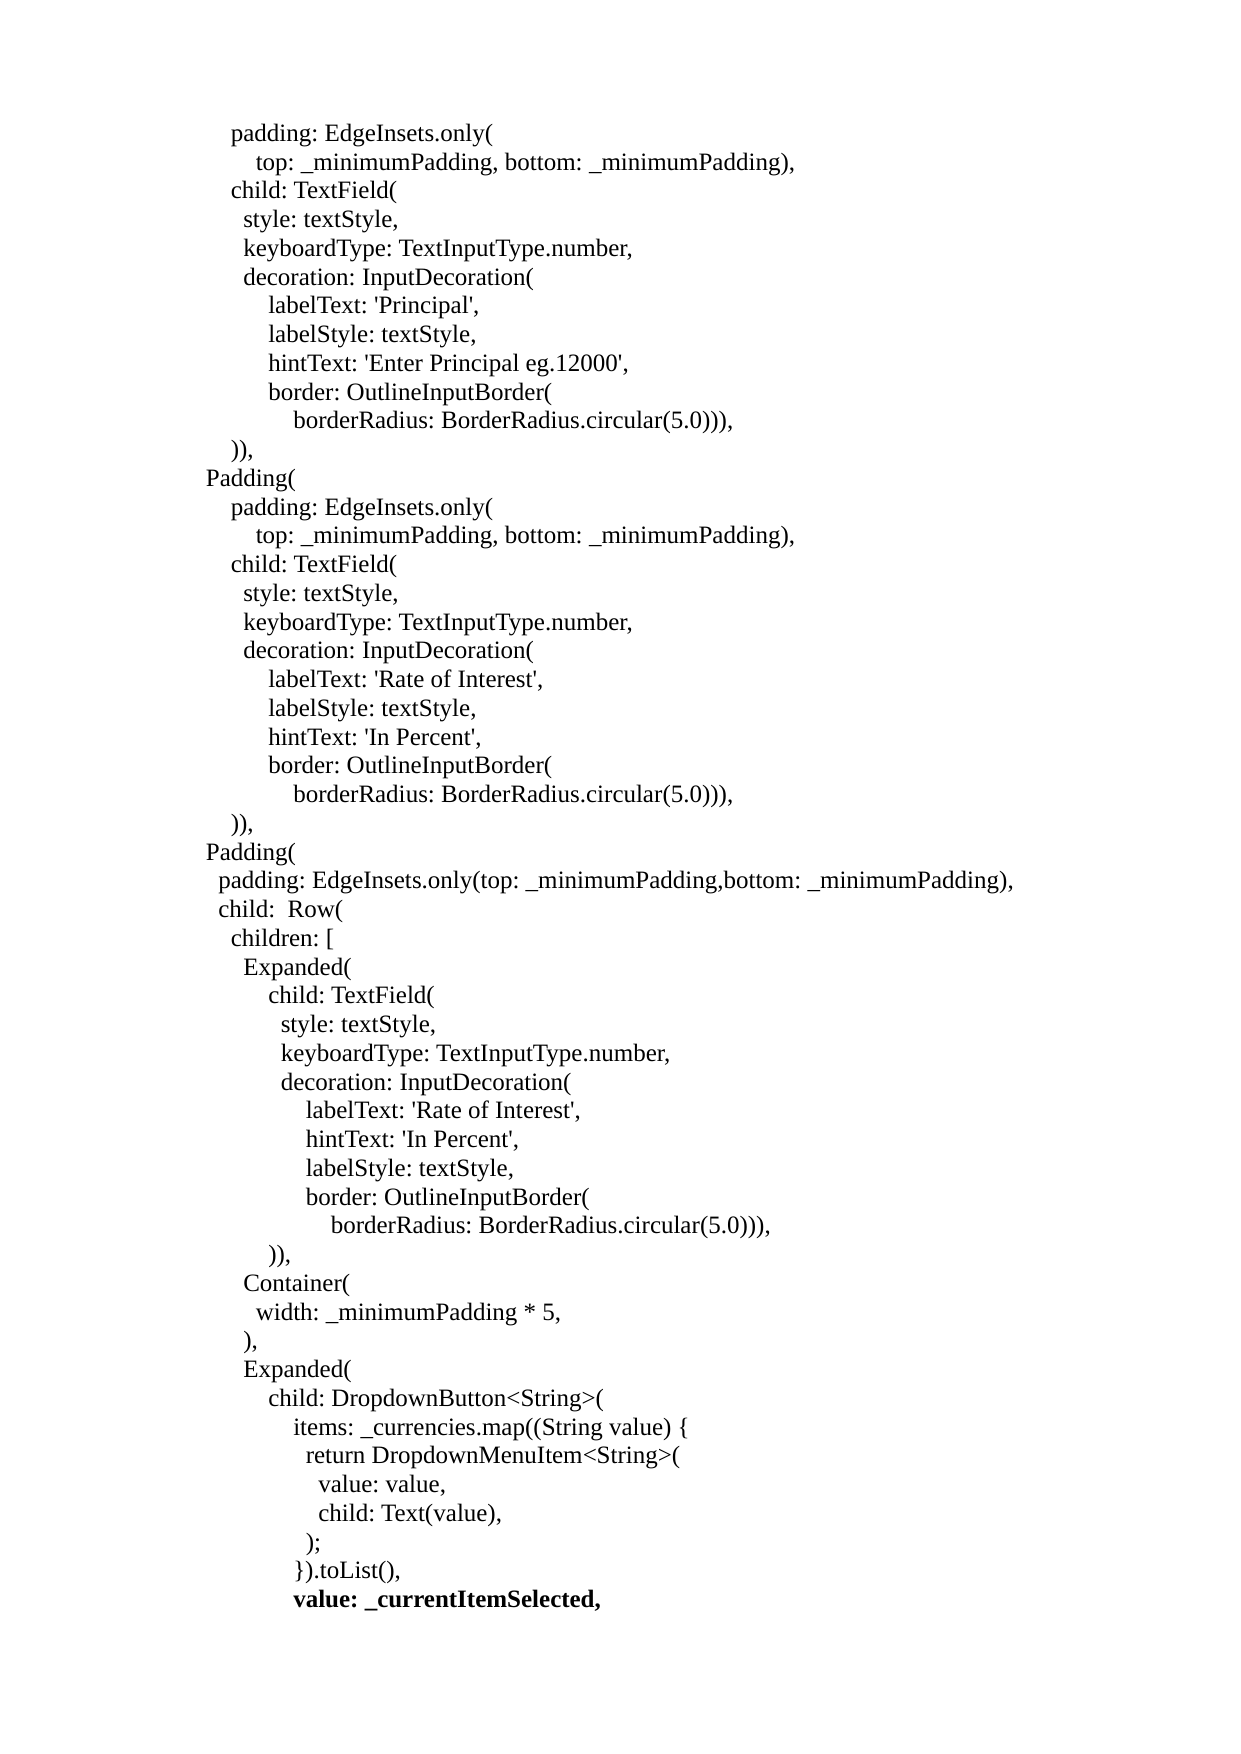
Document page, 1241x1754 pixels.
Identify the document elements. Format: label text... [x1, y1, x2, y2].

text ), [118, 1326, 1122, 1354]
text borderRadius: BorderRadius.circular(5.0))), [118, 1211, 1122, 1239]
text decoration: InputDecoration( [118, 1067, 1122, 1096]
text borderRadius: BorderRadius.circular(5.0))), [118, 406, 1122, 434]
text labelStyle: textStyle, [118, 319, 1122, 348]
text labelText: 'Principal', [118, 291, 1122, 319]
text padding: EdgeInsets.only(top: _minimumPadding,bottom: _minimumPadding), [118, 866, 1122, 894]
text padding: EdgeInsets.only( [118, 118, 1122, 147]
text hintText: 'In Percent', [118, 722, 1122, 751]
text keyboardType: TextInputType.number, [118, 607, 1122, 636]
text border: OutlineInputBorder( [118, 751, 1122, 779]
text child: TextField( [118, 176, 1122, 204]
text child: Row( [118, 894, 1122, 923]
text labelText: 'Rate of Interest', [118, 1096, 1122, 1124]
text value: value, [118, 1469, 1122, 1498]
text labelStyle: textStyle, [118, 693, 1122, 722]
text child: TextField( [118, 981, 1122, 1009]
text items: _currencies.map((String value) { [118, 1412, 1122, 1441]
text decoration: InputDecoration( [118, 262, 1122, 291]
text Container( [118, 1268, 1122, 1297]
text Expanded( [118, 952, 1122, 981]
text width: _minimumPadding * 5, [118, 1297, 1122, 1326]
text )), [118, 1239, 1122, 1268]
text Padding( [118, 463, 1122, 492]
text style: textStyle, [118, 578, 1122, 607]
text decoration: InputDecoration( [118, 636, 1122, 664]
text top: _minimumPadding, bottom: _minimumPadding), [118, 521, 1122, 549]
text hintText: 'Enter Principal eg.12000', [118, 348, 1122, 377]
text labelText: 'Rate of Interest', [118, 664, 1122, 693]
text keyboardType: TextInputType.number, [118, 233, 1122, 262]
text keyboardType: TextInputType.number, [118, 1038, 1122, 1067]
text labelStyle: textStyle, [118, 1153, 1122, 1182]
text border: OutlineInputBorder( [118, 377, 1122, 406]
text Expanded( [118, 1354, 1122, 1383]
text )), [118, 434, 1122, 463]
text child: Text(value), [118, 1498, 1122, 1527]
text value: _currentItemSelected, [118, 1584, 1122, 1613]
text }).toList(), [118, 1556, 1122, 1584]
text borderRadius: BorderRadius.circular(5.0))), [118, 779, 1122, 808]
text ); [118, 1527, 1122, 1556]
text border: OutlineInputBorder( [118, 1182, 1122, 1211]
text )), [118, 808, 1122, 837]
text return DropdownMenuItem<String>( [118, 1441, 1122, 1469]
text top: _minimumPadding, bottom: _minimumPadding), [118, 147, 1122, 176]
text children: [ [118, 923, 1122, 952]
text child: TextField( [118, 549, 1122, 578]
text style: textStyle, [118, 204, 1122, 233]
text hintText: 'In Percent', [118, 1124, 1122, 1153]
text Padding( [118, 837, 1122, 866]
text padding: EdgeInsets.only( [118, 492, 1122, 521]
text style: textStyle, [118, 1009, 1122, 1038]
text child: DropdownButton<String>( [118, 1383, 1122, 1412]
